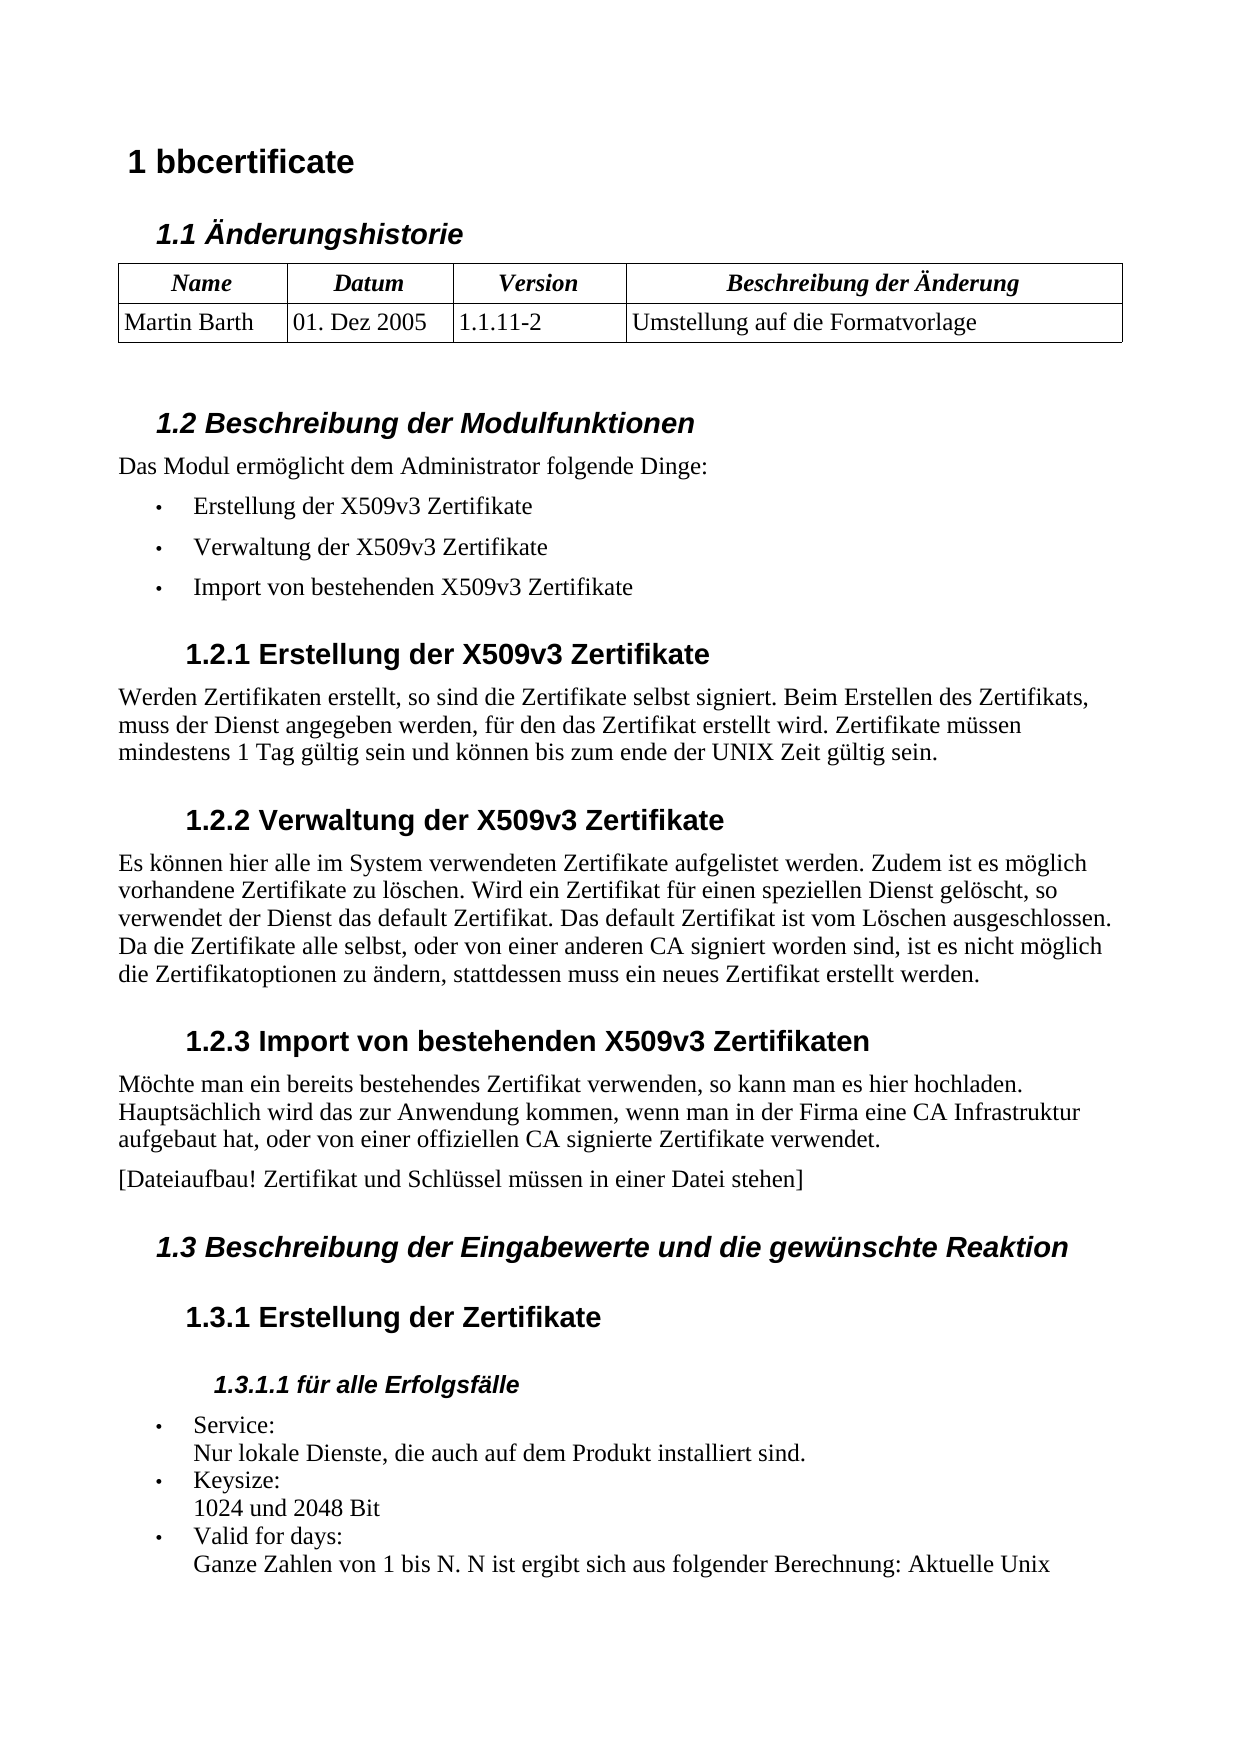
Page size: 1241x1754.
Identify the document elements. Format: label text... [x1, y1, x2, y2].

table_cell 01. Dez 2005 [288, 304, 453, 342]
subtitle Erstellung der X509v3 Zertifikate [177, 638, 1122, 671]
subtitle Beschreibung der Eingabewerte und die gewünschte Reaktion [148, 1231, 1122, 1263]
list Verwaltung der X509v3 Zertifikate [156, 533, 1122, 560]
text Es können hier alle im System verwendeten Zertifikate aufgelistet werden. Zudem ist es möglich vorhandene Zertifikate zu löschen. Wird ein Zertifikat für einen speziellen Dienst gelöscht, so verwendet der Dienst das default Zertifikat. Das default Zertifikat ist vom Löschen ausgeschlossen. Da die Zertifikate alle selbst, oder von einer anderen CA signiert worden sind, ist es nicht möglich die Zertifikatoptionen zu ändern, stattdessen muss ein neues Zertifikat erstellt werden. [118, 849, 1122, 987]
text Das Modul ermöglicht dem Administrator folgende Dinge: [118, 452, 1122, 480]
list Erstellung der X509v3 Zertifikate [156, 492, 1122, 520]
table_cell 1.1.11-2 [454, 304, 626, 342]
subtitle Erstellung der Zertifikate [177, 1301, 1122, 1333]
list Import von bestehenden X509v3 Zertifikate [156, 573, 1122, 601]
text [Dateiaufbau! Zertifikat und Schlüssel müssen in einer Datei stehen] [118, 1166, 1122, 1193]
list Valid for days: Ganze Zahlen von 1 bis N. N ist ergibt sich aus folgender Berechnung: Aktuelle Unix Uhrzeit in Sekunden plus N in Sekunden kleiner als MAX_INT (2^31). . [156, 1522, 1122, 1577]
table_header Name [119, 264, 287, 302]
list Service: Nur lokale Dienste, die auch auf dem Produkt installiert sind. [156, 1411, 1122, 1467]
table_cell Umstellung auf die Formatvorlage [627, 304, 1122, 342]
subtitle Verwaltung der X509v3 Zertifikate [177, 804, 1122, 836]
text Möchte man ein bereits bestehendes Zertifikat verwenden, so kann man es hier hochladen. Hauptsächlich wird das zur Anwendung kommen, wenn man in der Firma eine CA Infrastruktur aufgebaut hat, oder von einer offiziellen CA signierte Zertifikate verwendet. [118, 1070, 1122, 1153]
table_header Datum [288, 264, 453, 302]
table_cell Martin Barth [119, 304, 287, 342]
text Werden Zertifikaten erstellt, so sind die Zertifikate selbst signiert. Beim Erstellen des Zertifikats, muss der Dienst angegeben werden, für den das Zertifikat erstellt wird. Zertifikate müssen mindestens 1 Tag gültig sein und können bis zum ende der UNIX Zeit gültig sein. [118, 683, 1122, 766]
subtitle bbcertificate [118, 143, 1122, 181]
subtitle Import von bestehenden X509v3 Zertifikaten [177, 1025, 1122, 1057]
subtitle Änderungshistorie [148, 218, 1122, 251]
subtitle Beschreibung der Modulfunktionen [148, 407, 1122, 440]
list Keysize: 1024 und 2048 Bit [156, 1467, 1122, 1522]
table_header Beschreibung der Änderung [627, 264, 1122, 302]
subtitle für alle Erfolgsfälle [207, 1371, 1122, 1399]
table_header Version [454, 264, 626, 302]
